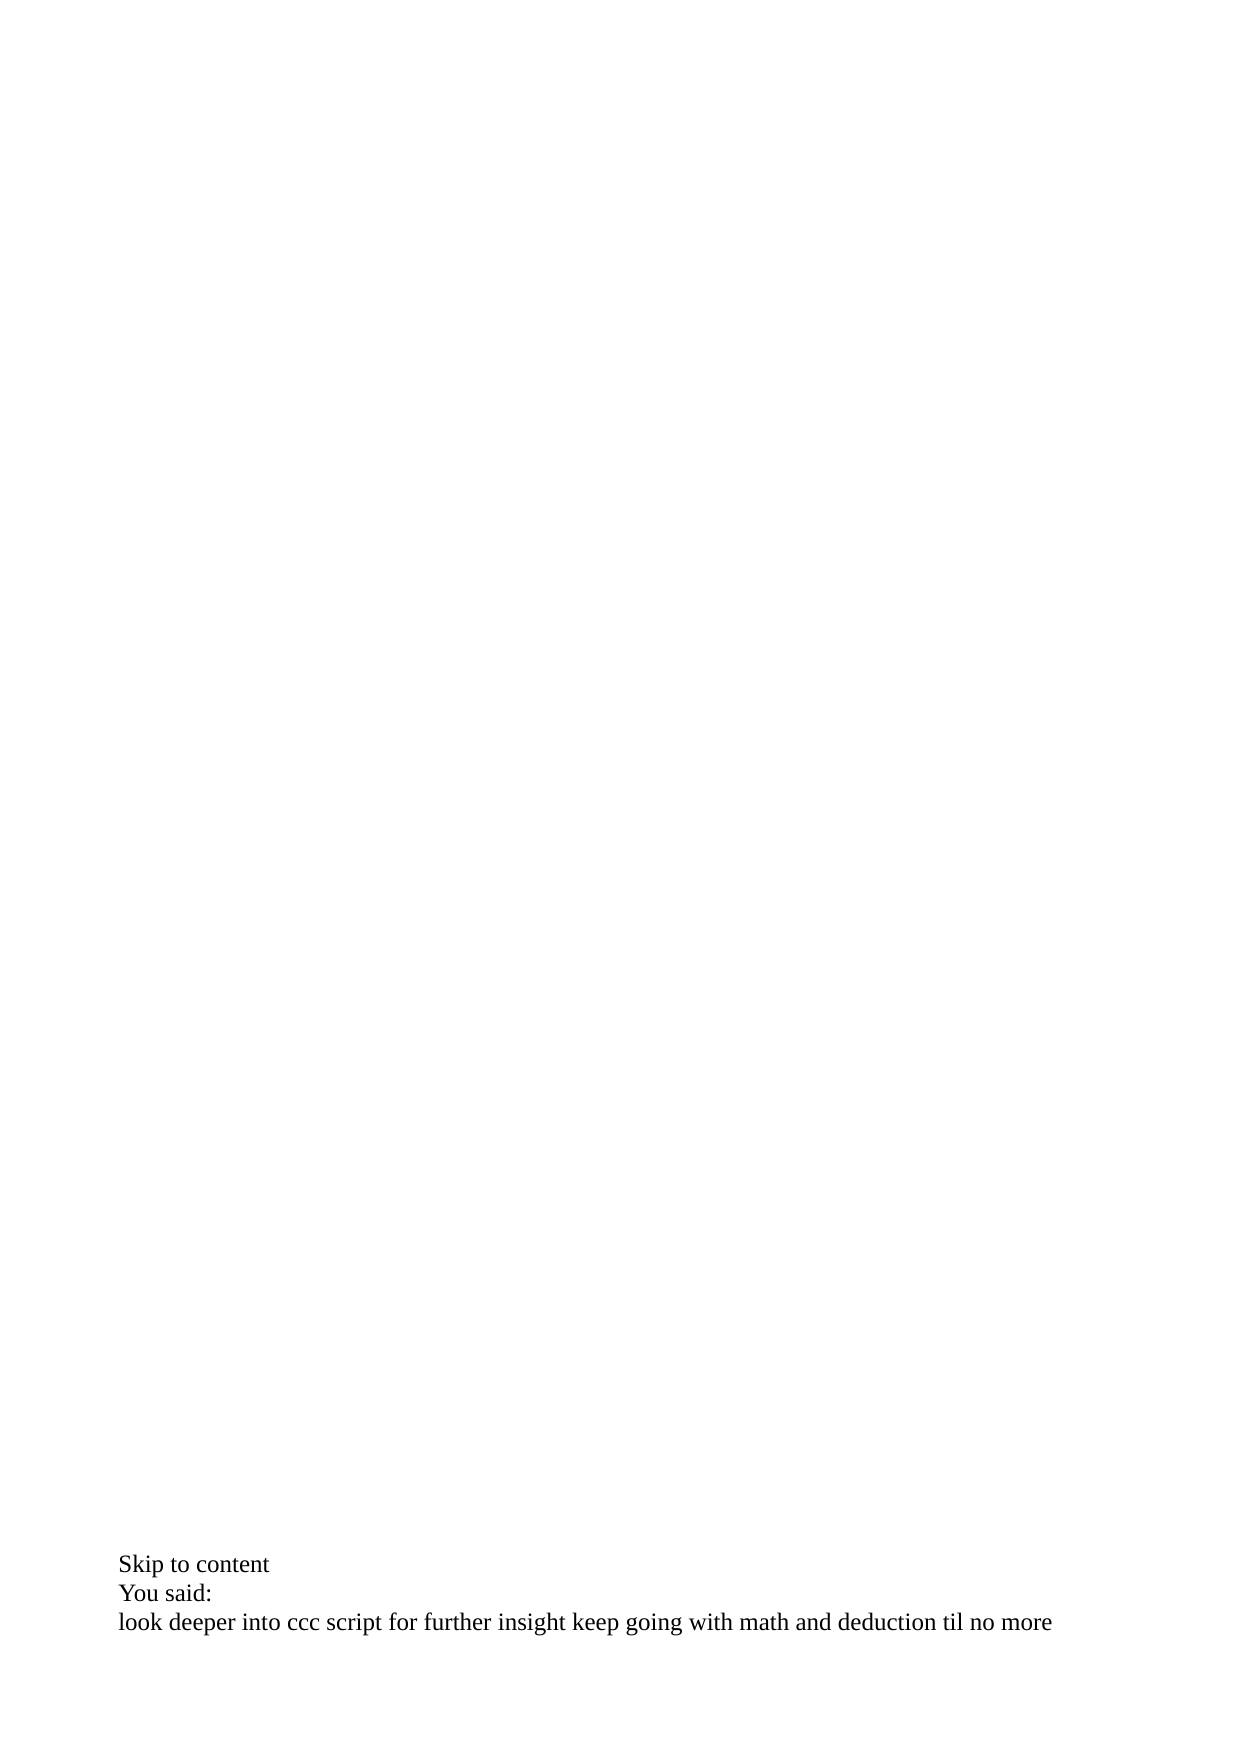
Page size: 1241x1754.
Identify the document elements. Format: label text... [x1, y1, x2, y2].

picture [118, 118, 124, 1152]
text Skip to content [118, 1549, 1122, 1578]
text look deeper into ccc script for further insight keep going with math and deduction til no more [118, 1607, 1122, 1636]
text You said: [118, 1578, 1122, 1607]
picture [1116, 118, 1123, 1152]
